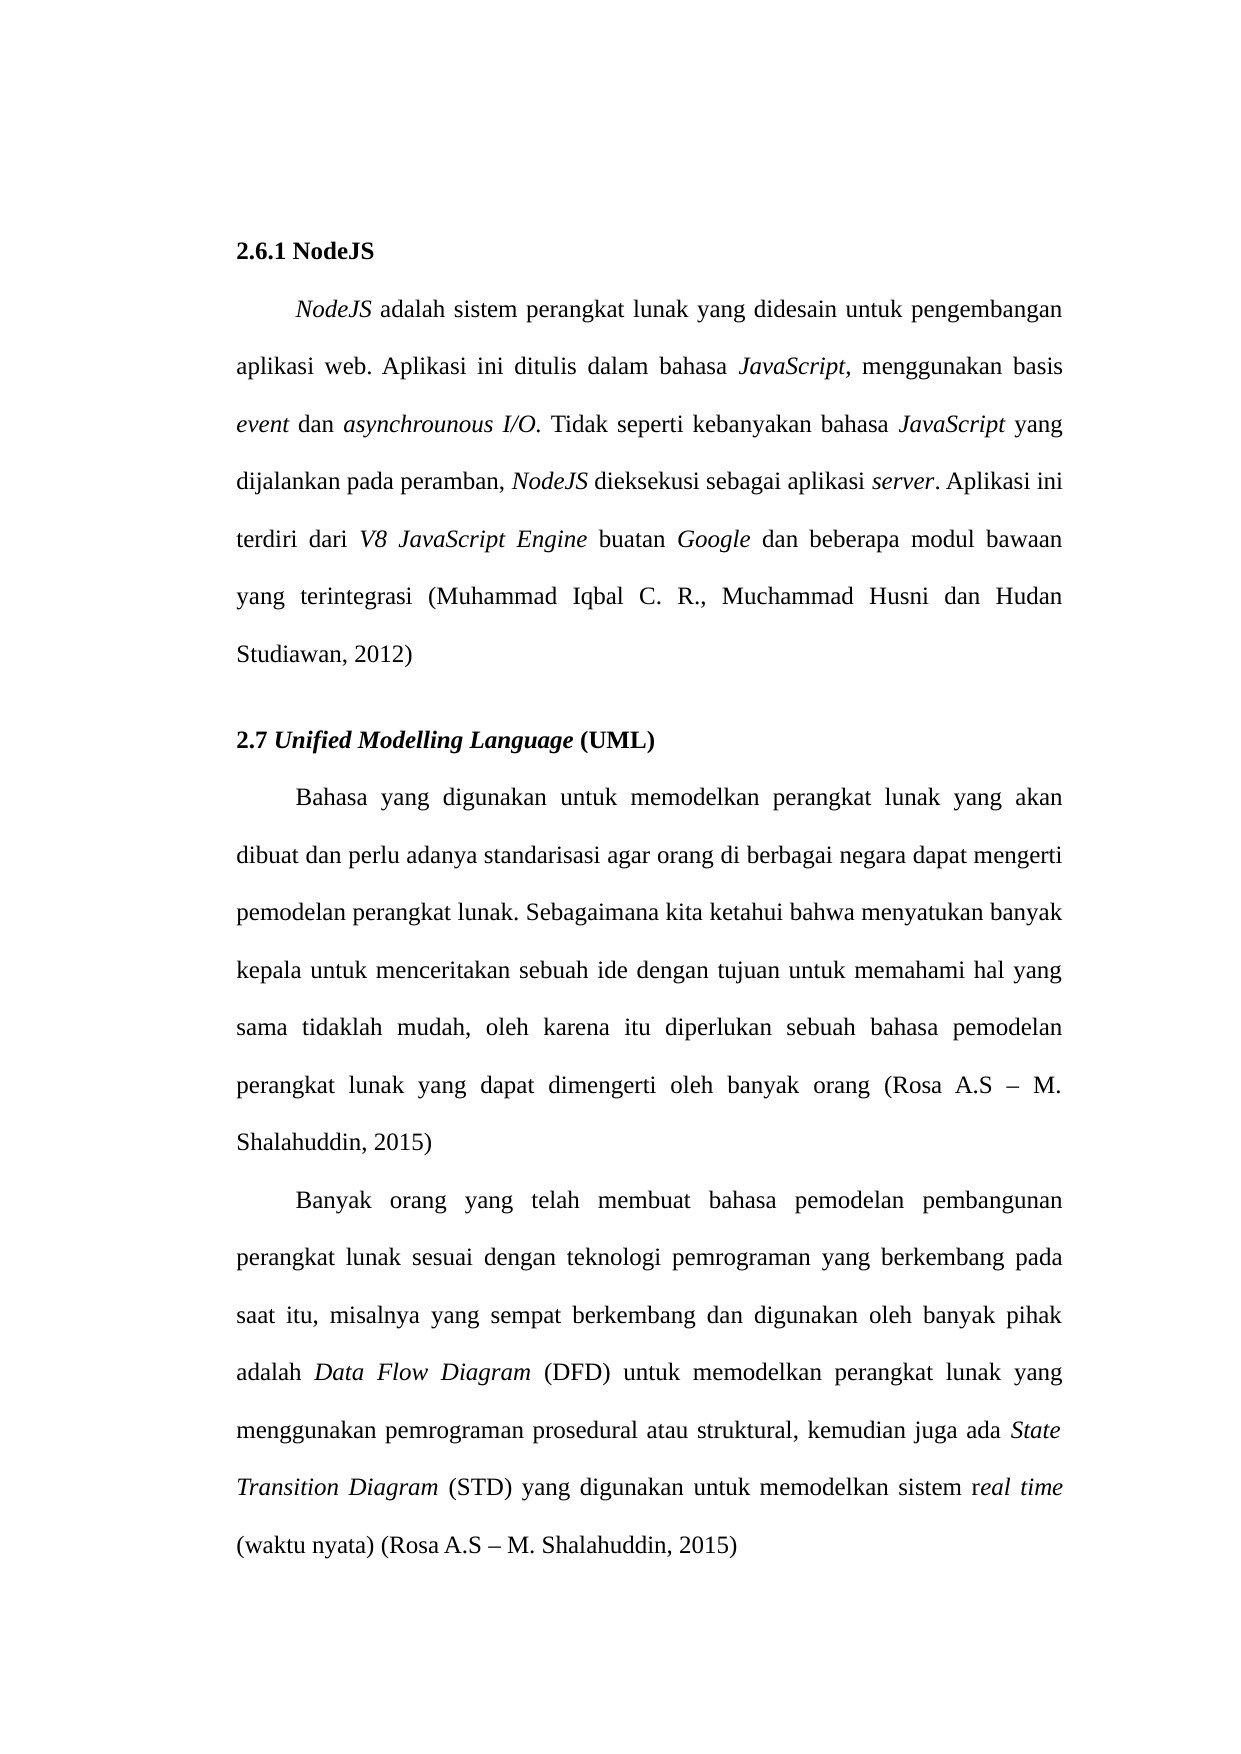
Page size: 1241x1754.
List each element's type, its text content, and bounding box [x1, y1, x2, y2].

text NodeJS adalah sistem perangkat lunak yang didesain untuk pengembangan aplikasi web. Aplikasi ini ditulis dalam bahasa JavaScript, menggunakan basis event dan asynchrounous I/O. Tidak seperti kebanyakan bahasa JavaScript yang dijalankan pada peramban, NodeJS dieksekusi sebagai aplikasi server. Aplikasi ini terdiri dari V8 JavaScript Engine buatan Google dan beberapa modul bawaan yang terintegrasi (Muhammad Iqbal C. R., Muchammad Husni dan Hudan Studiawan, 2012) [236, 294, 1063, 667]
text Bahasa yang digunakan untuk memodelkan perangkat lunak yang akan dibuat dan perlu adanya standarisasi agar orang di berbagai negara dapat mengerti pemodelan perangkat lunak. Sebagaimana kita ketahui bahwa menyatukan banyak kepala untuk menceritakan sebuah ide dengan tujuan untuk memahami hal yang sama tidaklah mudah, oleh karena itu diperlukan sebuah bahasa pemodelan perangkat lunak yang dapat dimengerti oleh banyak orang (Rosa A.S – M. Shalahuddin, 2015) [236, 782, 1063, 1156]
subtitle 2.6.1 NodeJS [236, 236, 1063, 265]
subtitle 2.7 Unified Modelling Language (UML) [236, 725, 1063, 754]
text Banyak orang yang telah membuat bahasa pemodelan pembangunan perangkat lunak sesuai dengan teknologi pemrograman yang berkembang pada saat itu, misalnya yang sempat berkembang dan digunakan oleh banyak pihak adalah Data Flow Diagram (DFD) untuk memodelkan perangkat lunak yang menggunakan pemrograman prosedural atau struktural, kemudian juga ada State Transition Diagram (STD) yang digunakan untuk memodelkan sistem real time (waktu nyata) (Rosa A.S – M. Shalahuddin, 2015) [236, 1185, 1063, 1559]
